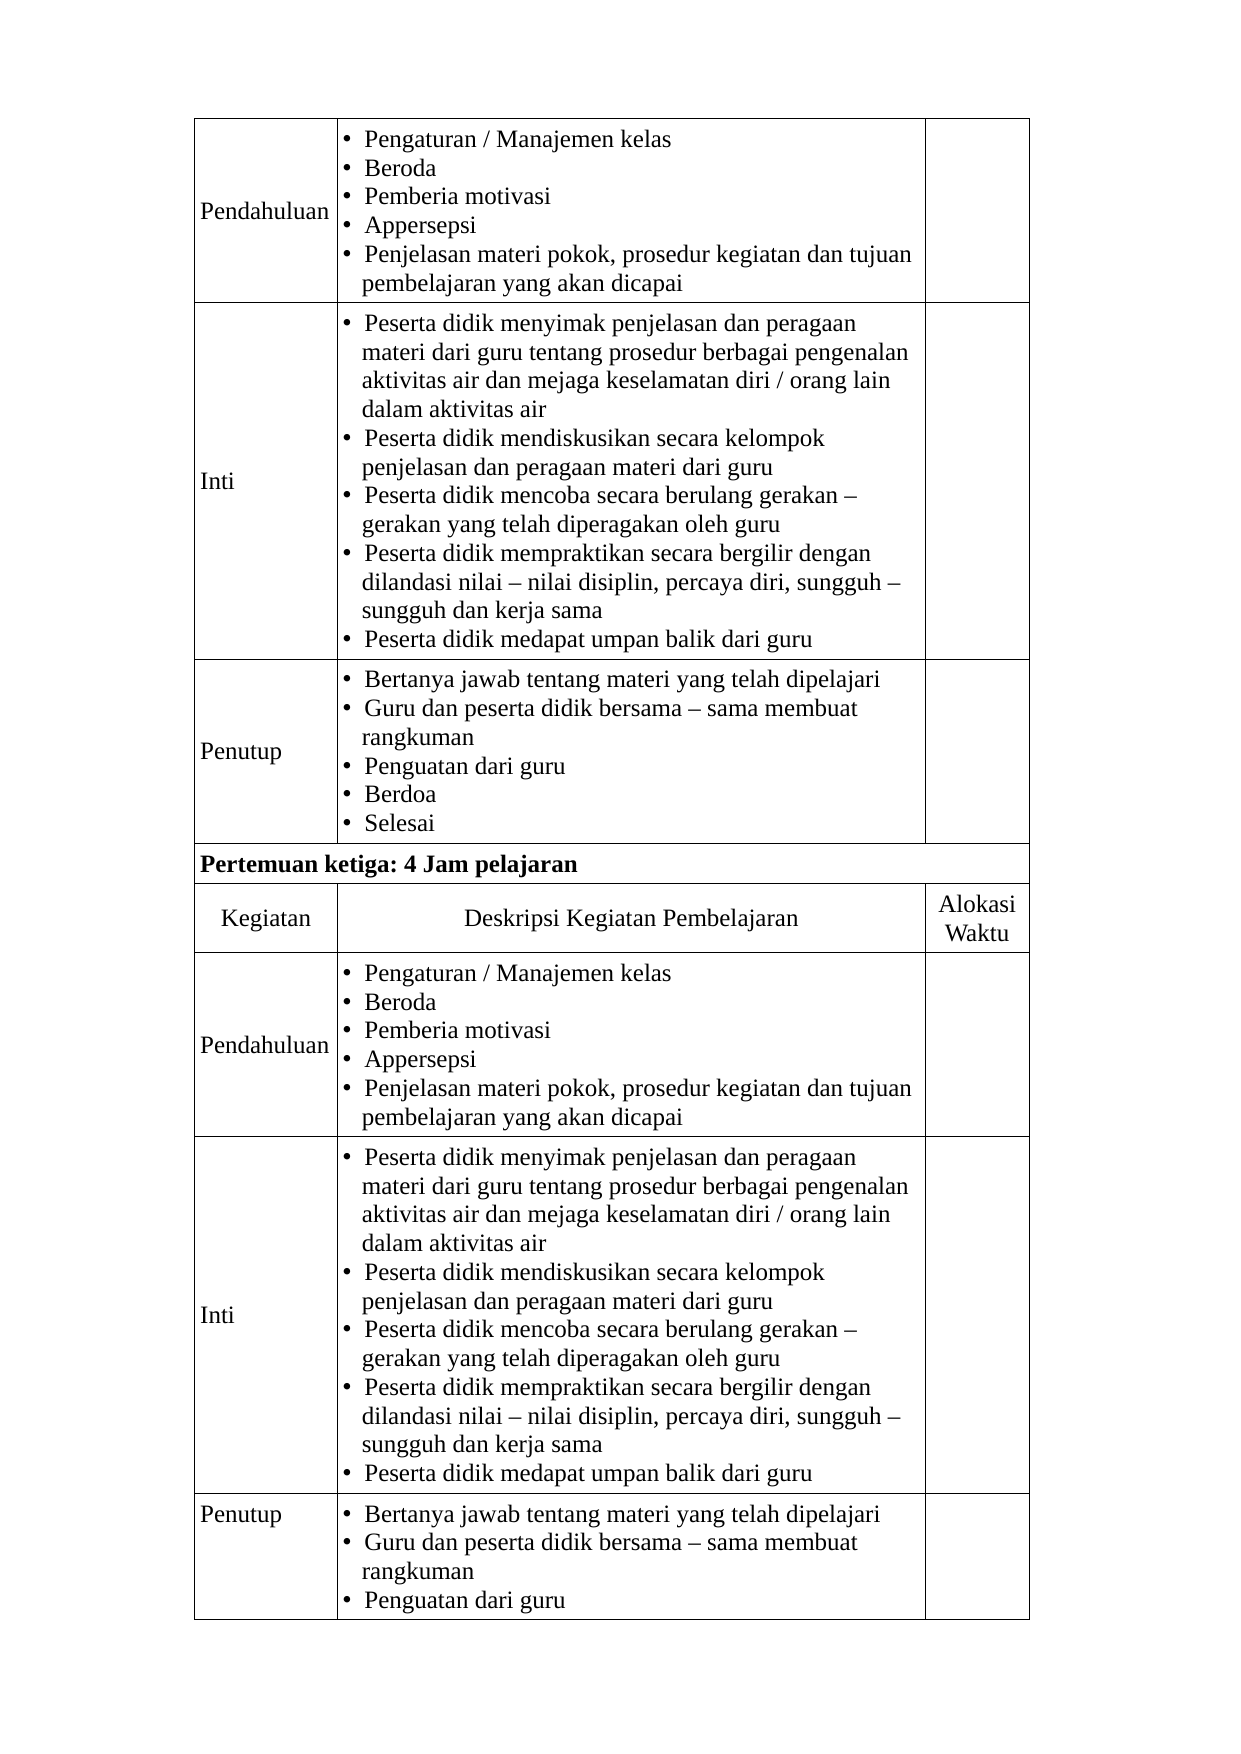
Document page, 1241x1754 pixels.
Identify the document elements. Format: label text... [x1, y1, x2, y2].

table_cell Penutup [195, 1494, 337, 1619]
table_cell Peserta didik menyimak penjelasan dan peragaan materi dari guru tentang prosedur berbagai pengenalan aktivitas air dan mejaga keselamatan diri / orang lain dalam aktivitas air Peserta didik mendiskusikan secara kelompok penjelasan dan peragaan materi dari guru Peserta didik mencoba secara berulang gerakan – gerakan yang telah diperagakan oleh guru Peserta didik mempraktikan secara bergilir dengan dilandasi nilai – nilai disiplin, percaya diri, sungguh – sungguh dan kerja sama Peserta didik medapat umpan balik dari guru [338, 303, 925, 659]
table_cell Pendahuluan [195, 953, 337, 1136]
table_cell Peserta didik menyimak penjelasan dan peragaan materi dari guru tentang prosedur berbagai pengenalan aktivitas air dan mejaga keselamatan diri / orang lain dalam aktivitas air Peserta didik mendiskusikan secara kelompok penjelasan dan peragaan materi dari guru Peserta didik mencoba secara berulang gerakan – gerakan yang telah diperagakan oleh guru Peserta didik mempraktikan secara bergilir dengan dilandasi nilai – nilai disiplin, percaya diri, sungguh – sungguh dan kerja sama Peserta didik medapat umpan balik dari guru [338, 1137, 925, 1493]
table_cell [926, 119, 1029, 302]
table_cell [926, 660, 1029, 843]
table_cell Alokasi Waktu [926, 884, 1029, 952]
table_cell Kegiatan [195, 884, 337, 952]
table_cell Penutup [195, 660, 337, 843]
table_cell Deskripsi Kegiatan Pembelajaran [338, 884, 925, 952]
table_cell [926, 1137, 1029, 1493]
table_cell Pengaturan / Manajemen kelas Beroda Pemberia motivasi Appersepsi Penjelasan materi pokok, prosedur kegiatan dan tujuan pembelajaran yang akan dicapai [338, 119, 925, 302]
table_cell Bertanya jawab tentang materi yang telah dipelajari Guru dan peserta didik bersama – sama membuat rangkuman Penguatan dari guru Berdoa Selesai [338, 1494, 925, 1619]
table_cell Inti [195, 1137, 337, 1493]
table_cell [926, 953, 1029, 1136]
table_cell Pengaturan / Manajemen kelas Beroda Pemberia motivasi Appersepsi Penjelasan materi pokok, prosedur kegiatan dan tujuan pembelajaran yang akan dicapai [338, 953, 925, 1136]
table_cell Inti [195, 303, 337, 659]
table_cell [926, 1494, 1029, 1619]
table_cell Bertanya jawab tentang materi yang telah dipelajari Guru dan peserta didik bersama – sama membuat rangkuman Penguatan dari guru Berdoa Selesai [338, 660, 925, 843]
table_cell Pertemuan ketiga: 4 Jam pelajaran [195, 844, 1029, 883]
table_cell [926, 303, 1029, 659]
table_cell Pendahuluan [195, 119, 337, 302]
